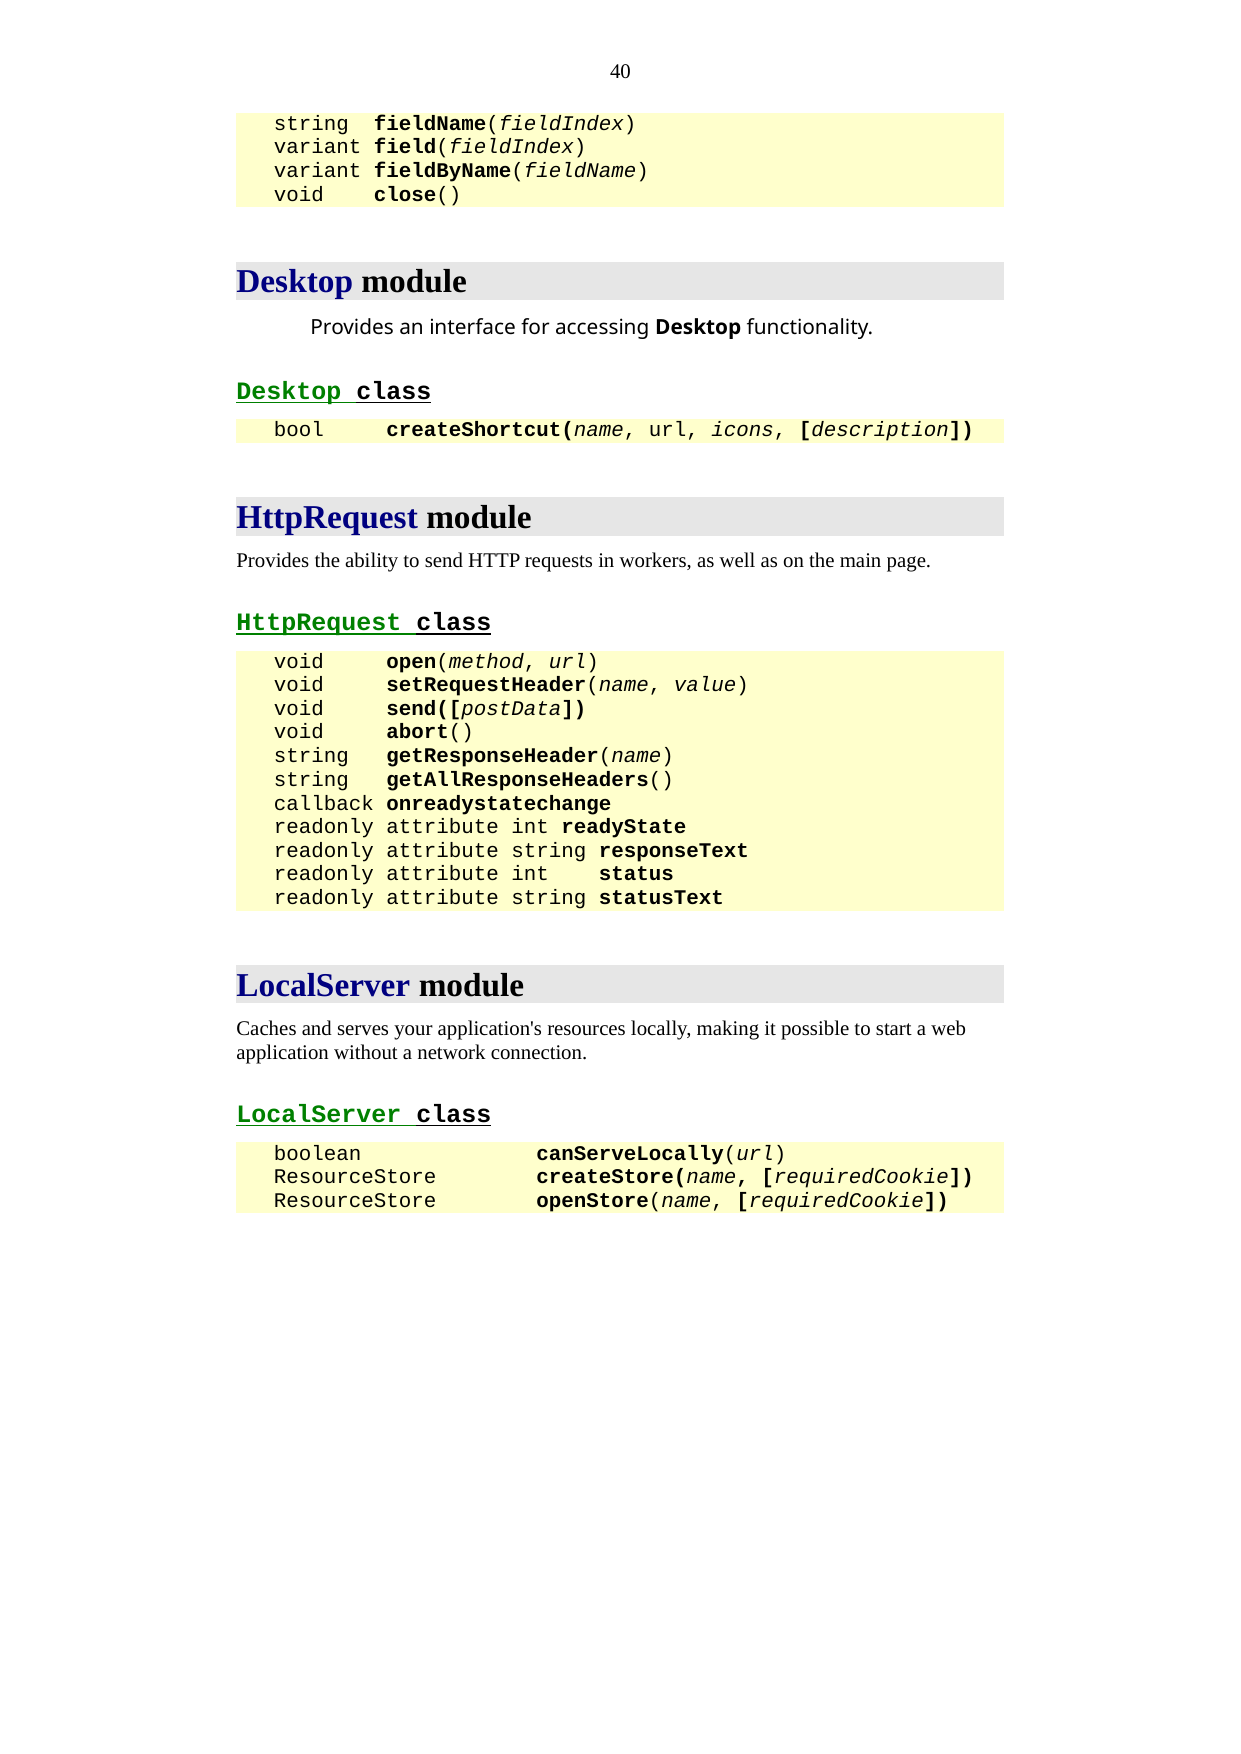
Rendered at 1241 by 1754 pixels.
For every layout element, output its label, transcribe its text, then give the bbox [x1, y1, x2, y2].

text string getAllResponseHeaders() [236, 769, 1004, 792]
subtitle Desktop class [236, 378, 1004, 407]
text Provides an interface for accessing Desktop functionality. [236, 312, 1004, 341]
text string fieldName(fieldIndex) [236, 113, 1004, 136]
text ResourceStore createStore(name, [requiredCookie]) [236, 1166, 1004, 1190]
text readonly attribute string responseText [236, 840, 1004, 863]
subtitle Desktop module [236, 262, 1004, 300]
text string getResponseHeader(name) [236, 745, 1004, 769]
text void close() [236, 183, 1004, 207]
text readonly attribute int readyState [236, 816, 1004, 840]
text void send([postData]) [236, 698, 1004, 722]
subtitle LocalServer module [236, 965, 1004, 1003]
subtitle LocalServer class [236, 1102, 1004, 1130]
text boolean canServeLocally(url) [236, 1142, 1004, 1166]
text void setRequestHeader(name, value) [236, 674, 1004, 698]
subtitle HttpRequest class [236, 610, 1004, 638]
text void open(method, url) [236, 651, 1004, 674]
text callback onreadystatechange [236, 792, 1004, 816]
text bool createShortcut(name, url, icons, [description]) [236, 419, 1004, 443]
text variant field(fieldIndex) [236, 136, 1004, 160]
text readonly attribute int status [236, 863, 1004, 887]
text ResourceStore openStore(name, [requiredCookie]) [236, 1190, 1004, 1213]
text readonly attribute string statusText [236, 887, 1004, 911]
subtitle HttpRequest module [236, 497, 1004, 536]
text Caches and serves your application's resources locally, making it possible to start a web application without a network connection. [236, 1016, 1004, 1064]
text void abort() [236, 722, 1004, 745]
text Provides the ability to send HTTP requests in workers, as well as on the main page. [236, 548, 1004, 572]
text variant fieldByName(fieldName) [236, 160, 1004, 183]
